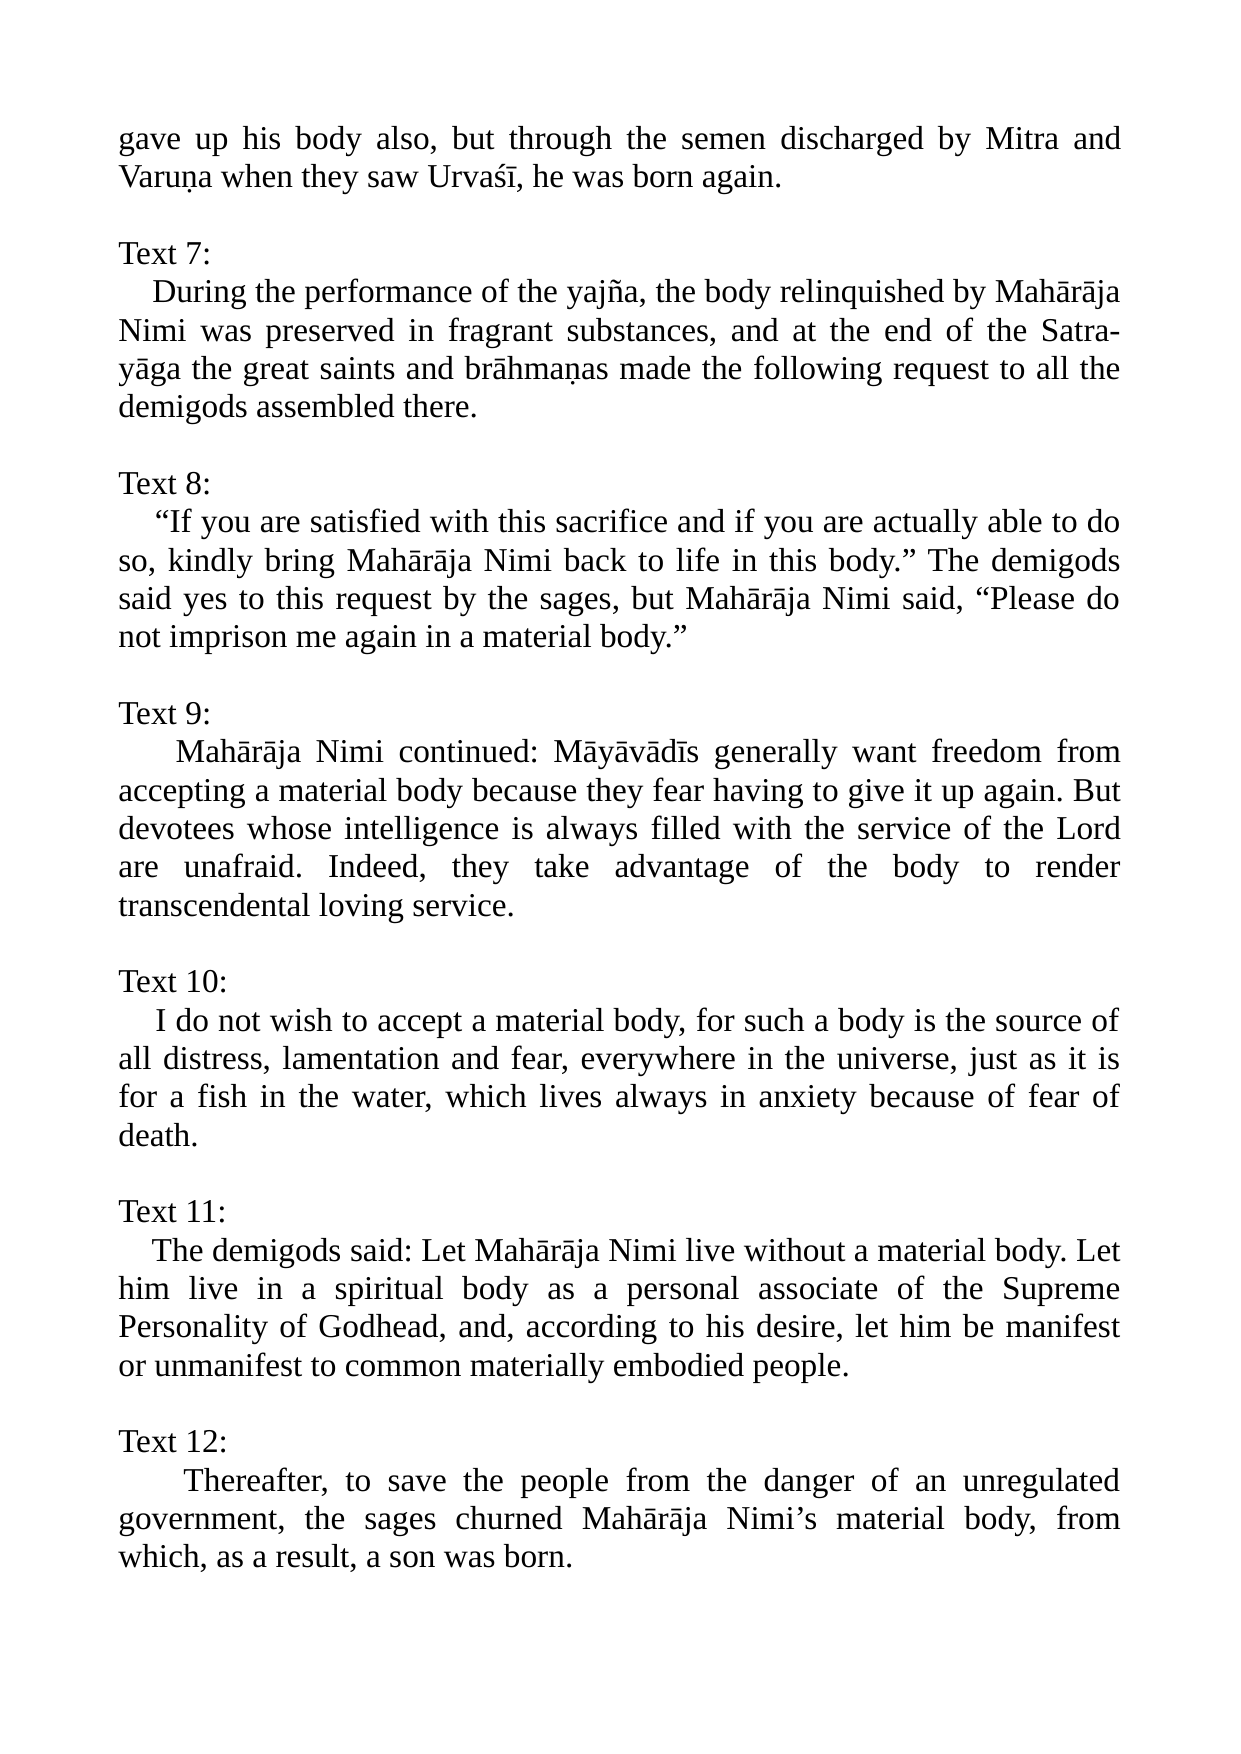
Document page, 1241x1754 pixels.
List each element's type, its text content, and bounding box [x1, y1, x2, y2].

text Thereafter, to save the people from the danger of an unregulated government, the sages churned Mahārāja Nimi’s material body, from which, as a result, a son was born. [118, 1460, 1122, 1575]
text Mahārāja Nimi continued: Māyāvādīs generally want freedom from accepting a material body because they fear having to give it up again. But devotees whose intelligence is always filled with the service of the Lord are unafraid. Indeed, they take advantage of the body to render transcendental loving service. [118, 731, 1122, 923]
text Text 8: [118, 463, 1122, 501]
text Text 11: [118, 1191, 1122, 1230]
text Text 7: [118, 233, 1122, 271]
text Text 12: [118, 1421, 1122, 1460]
text Text 10: [118, 961, 1122, 1000]
text Text 9: [118, 693, 1122, 731]
text The demigods said: Let Mahārāja Nimi live without a material body. Let him live in a spiritual body as a personal associate of the Supreme Personality of Godhead, and, according to his desire, let him be manifest or unmanifest to common materially embodied people. [118, 1230, 1122, 1383]
text “If you are satisfied with this sacrifice and if you are actually able to do so, kindly bring Mahārāja Nimi back to life in this body.” The demigods said yes to this request by the sages, but Mahārāja Nimi said, “Please do not imprison me again in a material body.” [118, 501, 1122, 655]
text During the performance of the yajña, the body relinquished by Mahārāja Nimi was preserved in fragrant substances, and at the end of the Satra-yāga the great saints and brāhmaṇas made the following request to all the demigods assembled there. [118, 271, 1122, 425]
text I do not wish to accept a material body, for such a body is the source of all distress, lamentation and fear, everywhere in the universe, just as it is for a fish in the water, which lives always in anxiety because of fear of death. [118, 1000, 1122, 1153]
text gave up his body also, but through the semen discharged by Mitra and Varuṇa when they saw Urvaśī, he was born again. [118, 118, 1122, 195]
